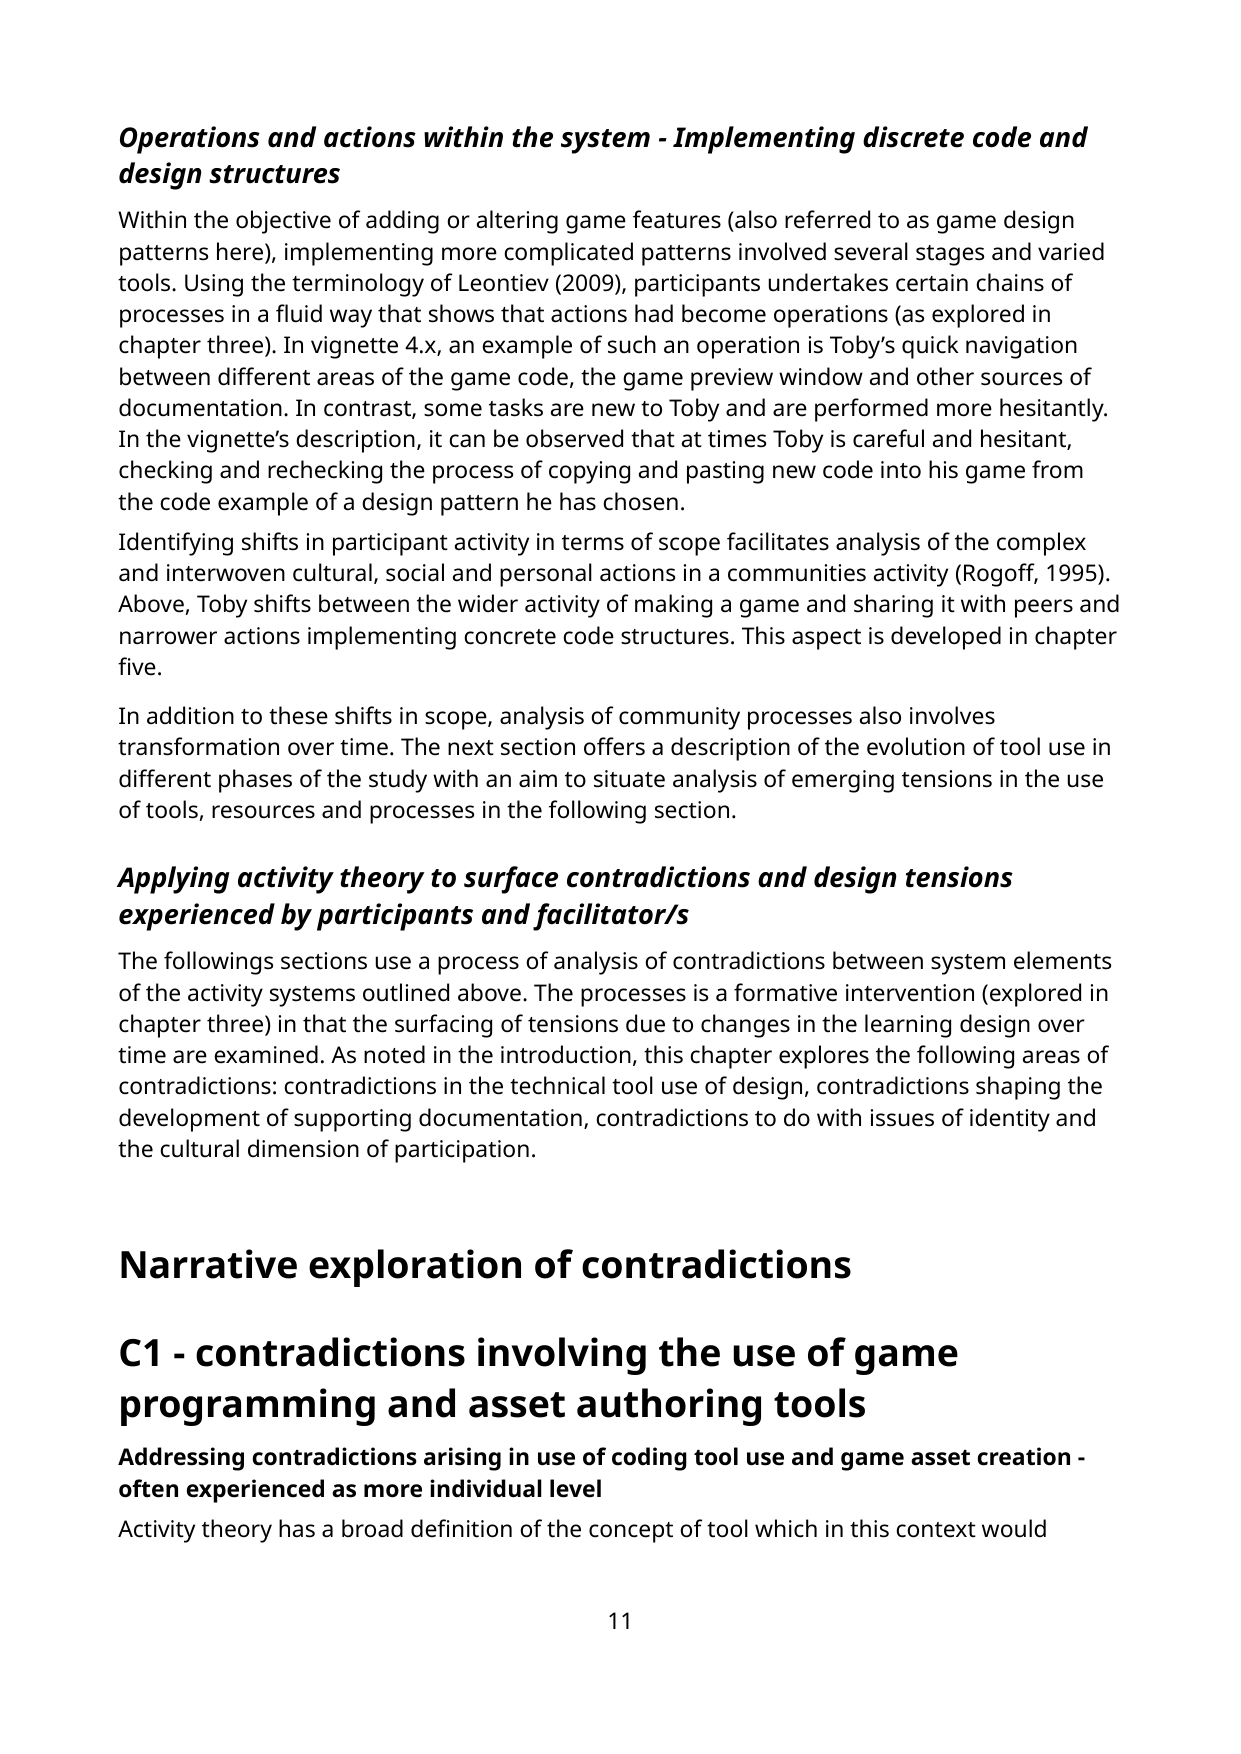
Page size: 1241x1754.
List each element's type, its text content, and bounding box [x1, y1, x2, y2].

subtitle Applying activity theory to surface contradictions and design tensions experienced by participants and facilitator/s [118, 859, 1122, 933]
text Within the objective of adding or altering game features (also referred to as game design patterns here), implementing more complicated patterns involved several stages and varied tools. Using the terminology of Leontiev (2009), participants undertakes certain chains of processes in a fluid way that shows that actions had become operations (as explored in chapter three). In vignette 4.x, an example of such an operation is Toby’s quick navigation between different areas of the game code, the game preview window and other sources of documentation. In contrast, some tasks are new to Toby and are performed more hesitantly. In the vignette’s description, it can be observed that at times Toby is careful and hesitant, checking and rechecking the process of copying and pasting new code into his game from the code example of a design pattern he has chosen. [118, 204, 1122, 517]
text Identifying shifts in participant activity in terms of scope facilitates analysis of the complex and interwoven cultural, social and personal actions in a communities activity (Rogoff, 1995). Above, Toby shifts between the wider activity of making a game and sharing it with peers and narrower actions implementing concrete code structures. This aspect is developed in chapter five. [118, 526, 1122, 682]
subtitle Narrative exploration of contradictions [118, 1238, 1122, 1289]
subtitle C1 - contradictions involving the use of game programming and asset authoring tools [118, 1327, 1122, 1429]
text Activity theory has a broad definition of the concept of tool which in this context would [118, 1513, 1122, 1544]
text In addition to these shifts in scope, analysis of community processes also involves transformation over time. The next section offers a description of the evolution of tool use in different phases of the study with an aim to situate analysis of emerging tensions in the use of tools, resources and processes in the following section. [118, 700, 1122, 825]
text The followings sections use a process of analysis of contradictions between system elements of the activity systems outlined above. The processes is a formative intervention (explored in chapter three) in that the surfacing of tensions due to changes in the learning design over time are examined. As noted in the introduction, this chapter explores the following areas of contradictions: contradictions in the technical tool use of design, contradictions shaping the development of supporting documentation, contradictions to do with issues of identity and the cultural dimension of participation. [118, 945, 1122, 1164]
subtitle Operations and actions within the system - Implementing discrete code and design structures [118, 118, 1122, 192]
text Addressing contradictions arising in use of coding tool use and game asset creation - often experienced as more individual level [118, 1441, 1122, 1504]
